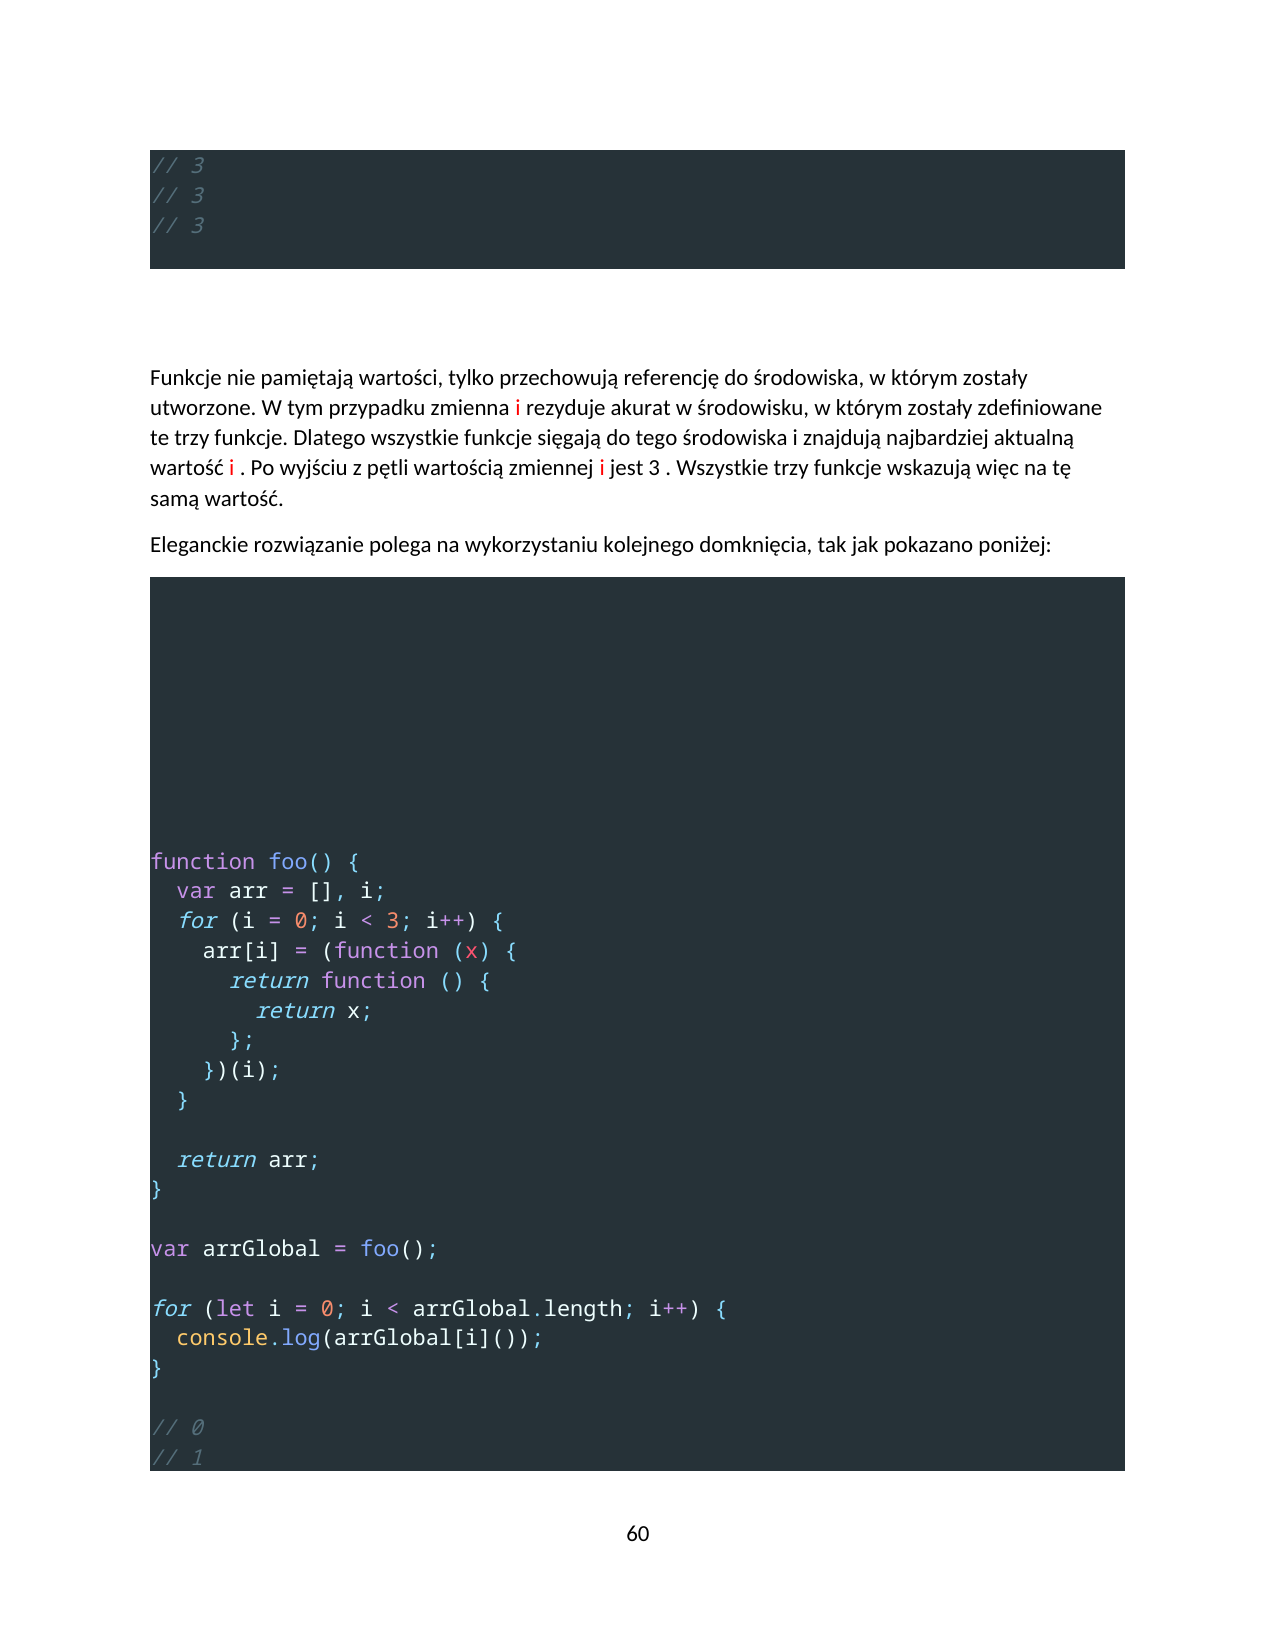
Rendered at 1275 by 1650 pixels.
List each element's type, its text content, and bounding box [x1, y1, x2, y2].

text return arr; [150, 1143, 1125, 1173]
text } [150, 1173, 1125, 1203]
text // 3 [150, 209, 1125, 239]
text for (let i = 0; i < arrGlobal.length; i++) { [150, 1292, 1125, 1322]
text } [150, 1352, 1125, 1382]
text console.log(arrGlobal[i]()); [150, 1322, 1125, 1352]
text for (i = 0; i < 3; i++) { [150, 905, 1125, 935]
text return function () { [150, 965, 1125, 994]
text var arr = [], i; [150, 875, 1125, 905]
text function foo() { [150, 846, 1125, 875]
text // 0 [150, 1412, 1125, 1441]
text var arrGlobal = foo(); [150, 1233, 1125, 1263]
text Eleganckie rozwiązanie polega na wykorzystaniu kolejnego domknięcia, tak jak pokazano poniżej: [150, 531, 1125, 559]
text // 1 [150, 1441, 1125, 1471]
text arr[i] = (function (x) { [150, 935, 1125, 965]
text })(i); [150, 1054, 1125, 1084]
text // 3 [150, 150, 1125, 180]
text Funkcje nie pamiętają wartości, tylko przechowują referencję do środowiska, w którym zostały utworzone. W tym przypadku zmienna i rezyduje akurat w środowisku, w którym zostały zdefiniowane te trzy funkcje. Dlatego wszystkie funkcje sięgają do tego środowiska i znajdują najbardziej aktualną wartość i . Po wyjściu z pętli wartością zmiennej i jest 3 . Wszystkie trzy funkcje wskazują więc na tę samą wartość. [150, 363, 1125, 512]
text return x; [150, 994, 1125, 1024]
text // 3 [150, 180, 1125, 209]
text }; [150, 1024, 1125, 1054]
text } [150, 1084, 1125, 1114]
